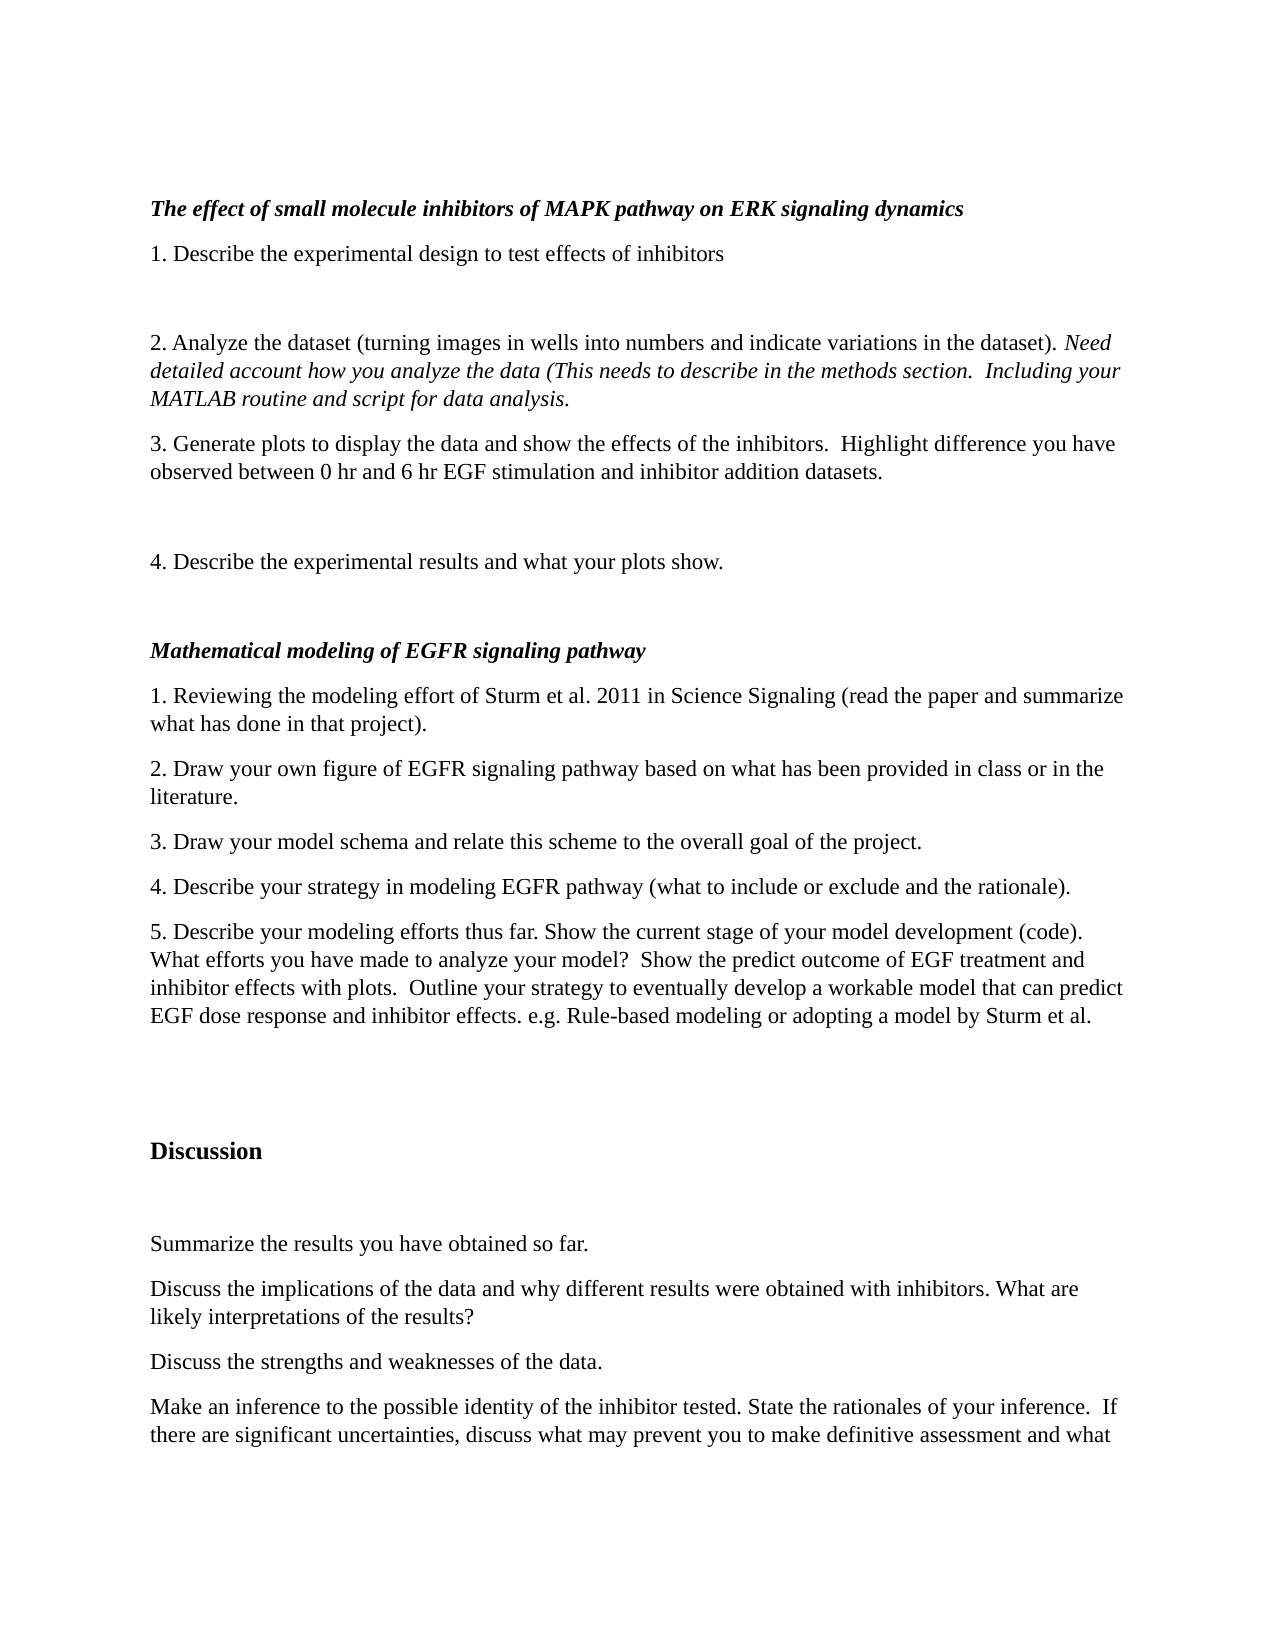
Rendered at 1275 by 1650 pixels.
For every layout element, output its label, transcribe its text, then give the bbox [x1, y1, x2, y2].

text 2. Draw your own figure of EGFR signaling pathway based on what has been provided in class or in the literature. [150, 755, 1125, 810]
text Discussion [150, 1136, 1125, 1165]
text 1. Reviewing the modeling effort of Sturm et al. 2011 in Science Signaling (read the paper and summarize what has done in that project). [150, 682, 1125, 737]
text 3. Draw your model schema and relate this scheme to the overall goal of the project. [150, 828, 1125, 854]
text Summarize the results you have obtained so far. [150, 1230, 1125, 1257]
text Discuss the strengths and weaknesses of the data. [150, 1348, 1125, 1374]
text Mathematical modeling of EGFR signaling pathway [150, 637, 1125, 664]
text 4. Describe your strategy in modeling EGFR pathway (what to include or exclude and the rationale). [150, 873, 1125, 899]
text Make an inference to the possible identity of the inhibitor tested. State the rationales of your inference. If there are significant uncertainties, discuss what may prevent you to make definitive assessment and what [150, 1393, 1125, 1447]
text 5. Describe your modeling efforts thus far. Show the current stage of your model development (code). What efforts you have made to analyze your model? Show the predict outcome of EGF treatment and inhibitor effects with plots. Outline your strategy to eventually develop a workable model that can predict EGF dose response and inhibitor effects. e.g. Rule-based modeling or adopting a model by Sturm et al. [150, 918, 1125, 1028]
text 2. Analyze the dataset (turning images in wells into numbers and indicate variations in the dataset). Need detailed account how you analyze the data (This needs to describe in the methods section. Including your MATLAB routine and script for data analysis. [150, 329, 1125, 412]
text Discuss the implications of the data and why different results were obtained with inhibitors. What are likely interpretations of the results? [150, 1275, 1125, 1330]
text 3. Generate plots to display the data and show the effects of the inhibitors. Highlight difference you have observed between 0 hr and 6 hr EGF stimulation and inhibitor addition datasets. [150, 430, 1125, 485]
text 4. Describe the experimental results and what your plots show. [150, 548, 1125, 574]
text 1. Describe the experimental design to test effects of inhibitors [150, 239, 1125, 266]
text The effect of small molecule inhibitors of MAPK pathway on ERK signaling dynamics [150, 195, 1125, 221]
